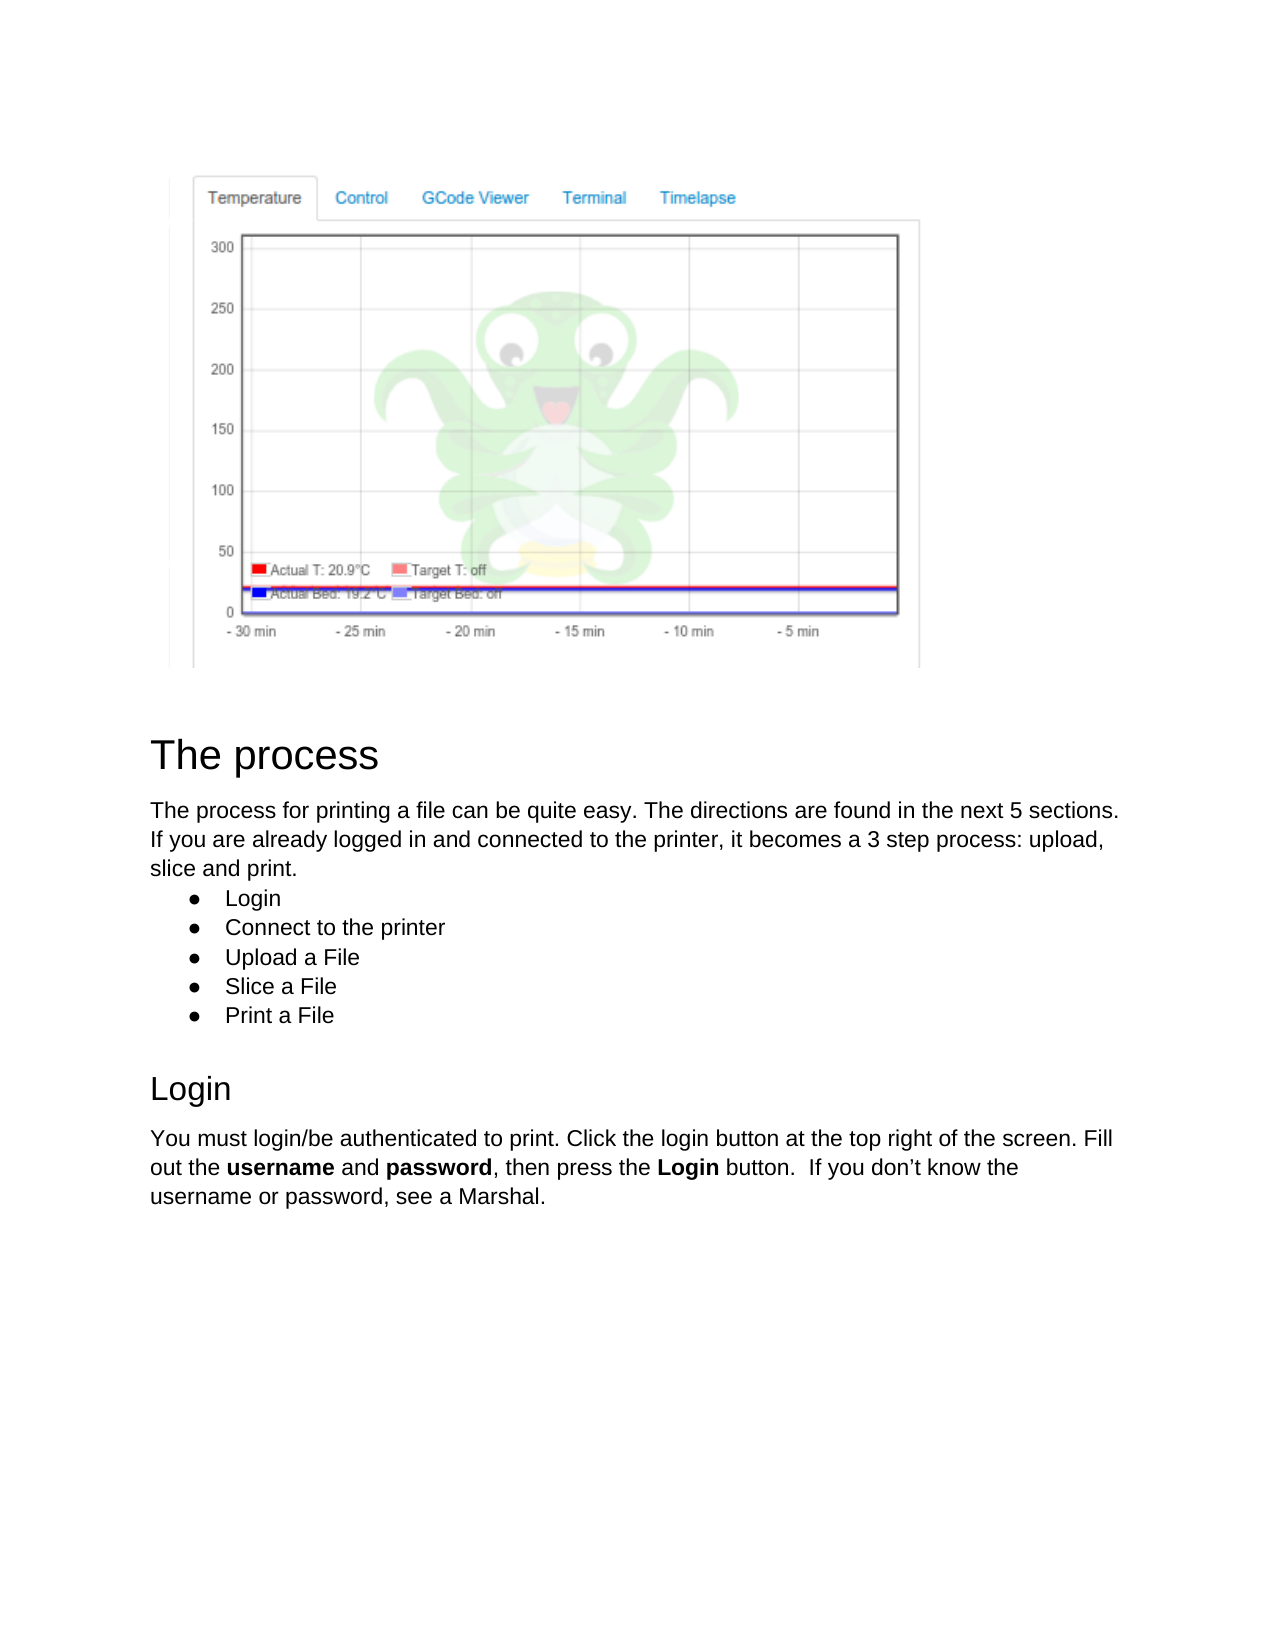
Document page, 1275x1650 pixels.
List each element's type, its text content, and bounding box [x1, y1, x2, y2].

list Login [187, 886, 1125, 911]
text You must login/be authenticated to print. Click the login button at the top right of the screen. Fill out the username and password, then press the Login button. If you don’t know the username or password, see a Marshal. [150, 1125, 1125, 1209]
list Connect to the printer [187, 915, 1125, 941]
list Upload a File [187, 944, 1125, 970]
subtitle Login [150, 1070, 1125, 1107]
list Slice a File [187, 974, 1125, 999]
subtitle The process [150, 731, 1125, 778]
list Print a File [187, 1003, 1125, 1029]
text The process for printing a file can be quite easy. The directions are found in the next 5 sections. If you are already logged in and connected to the printer, it becomes a 3 step process: upload, slice and print. [150, 797, 1125, 882]
picture [168, 168, 961, 668]
